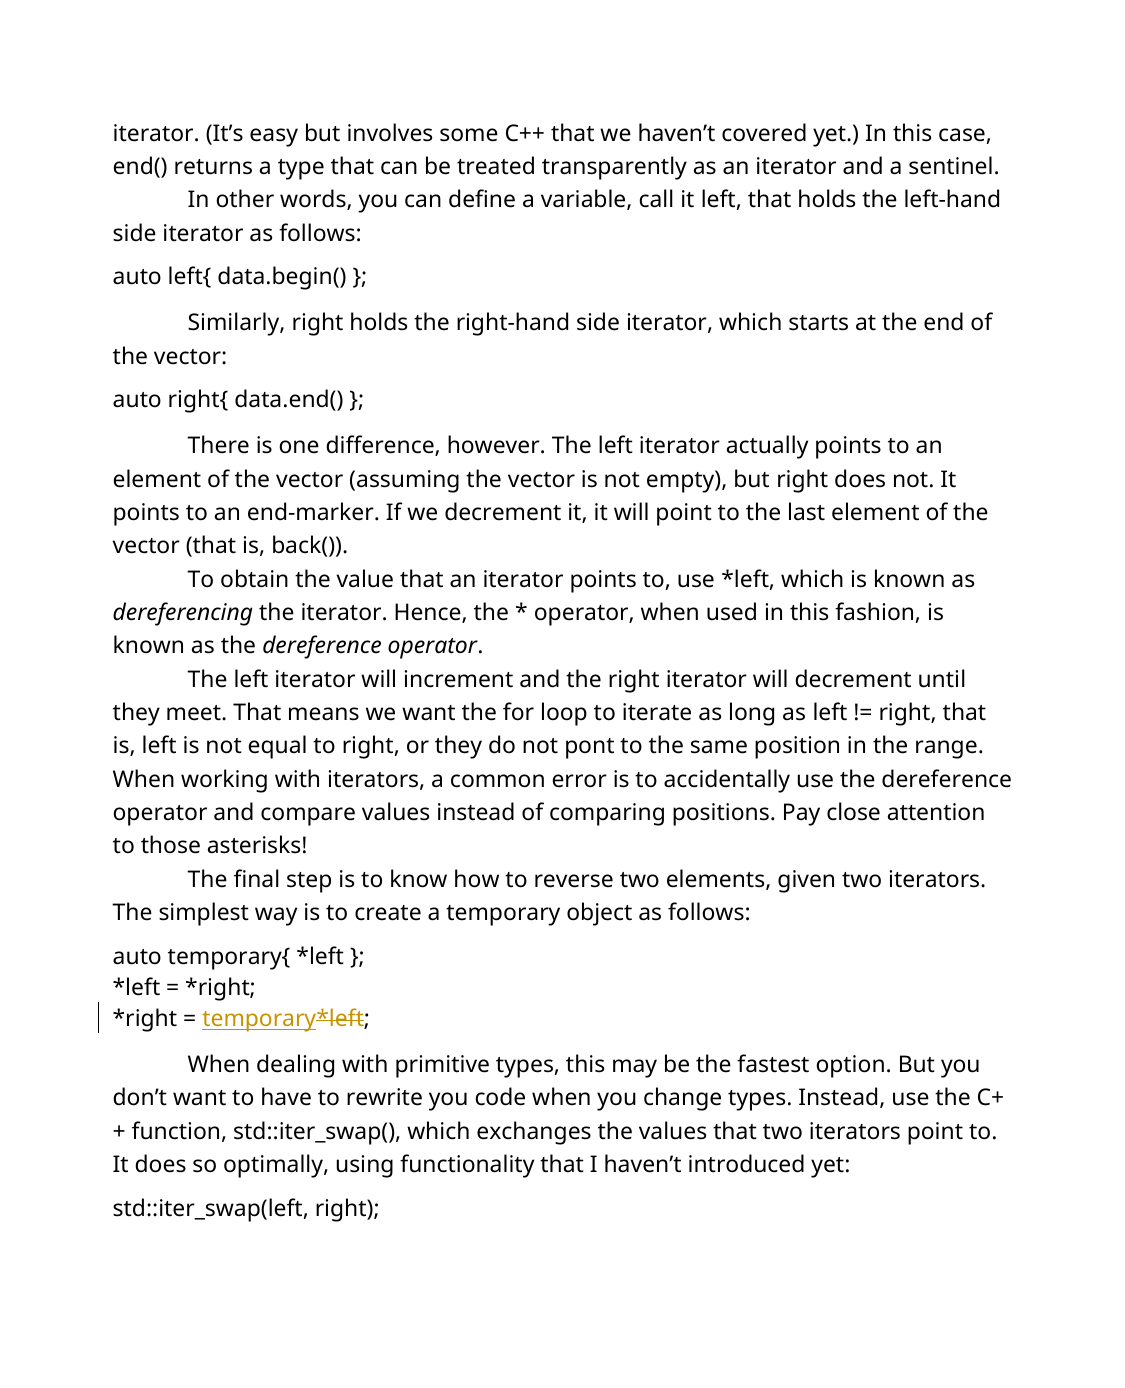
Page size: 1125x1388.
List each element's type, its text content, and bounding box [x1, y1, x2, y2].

text *right = temporary; [112, 1002, 1012, 1033]
text auto temporary{ *left }; [112, 940, 1012, 971]
text The left iterator will increment and the right iterator will decrement until they meet. That means we want the for loop to iterate as long as left != right, that is, left is not equal to right, or they do not pont to the same position in the range. When working with iterators, a common error is to accidentally use the dereference operator and compare values instead of comparing positions. Pay close attention to those asterisks! [112, 661, 1012, 861]
text auto left{ data.begin() }; [112, 261, 1012, 292]
text When dealing with primitive types, this may be the fastest option. But you don’t want to have to rewrite you code when you change types. Instead, use the C++ function, std::iter_swap(), which exchanges the values that two iterators point to. It does so optimally, using functionality that I haven’t introduced yet: [112, 1046, 1012, 1179]
text std::iter_swap(left, right); [112, 1192, 1012, 1223]
text There is one difference, however. The left iterator actually points to an element of the vector (assuming the vector is not empty), but right does not. It points to an end-marker. If we decrement it, it will point to the last element of the vector (that is, back()). [112, 427, 1012, 561]
text To obtain the value that an iterator points to, use *left, which is known as dereferencing the iterator. Hence, the * operator, when used in this fashion, is known as the dereference operator. [112, 561, 1012, 661]
text iterator. (It’s easy but involves some C++ that we haven’t covered yet.) In this case, end() returns a type that can be treated transparently as an iterator and a sentinel. [112, 115, 1012, 181]
text The final step is to know how to reverse two elements, given two iterators. The simplest way is to create a temporary object as follows: [112, 861, 1012, 927]
text auto right{ data.end() }; [112, 383, 1012, 415]
text In other words, you can define a variable, call it left, that holds the left-hand side iterator as follows: [112, 181, 1012, 248]
text *left = *right; [112, 971, 1012, 1002]
text Similarly, right holds the right-hand side iterator, which starts at the end of the vector: [112, 304, 1012, 371]
